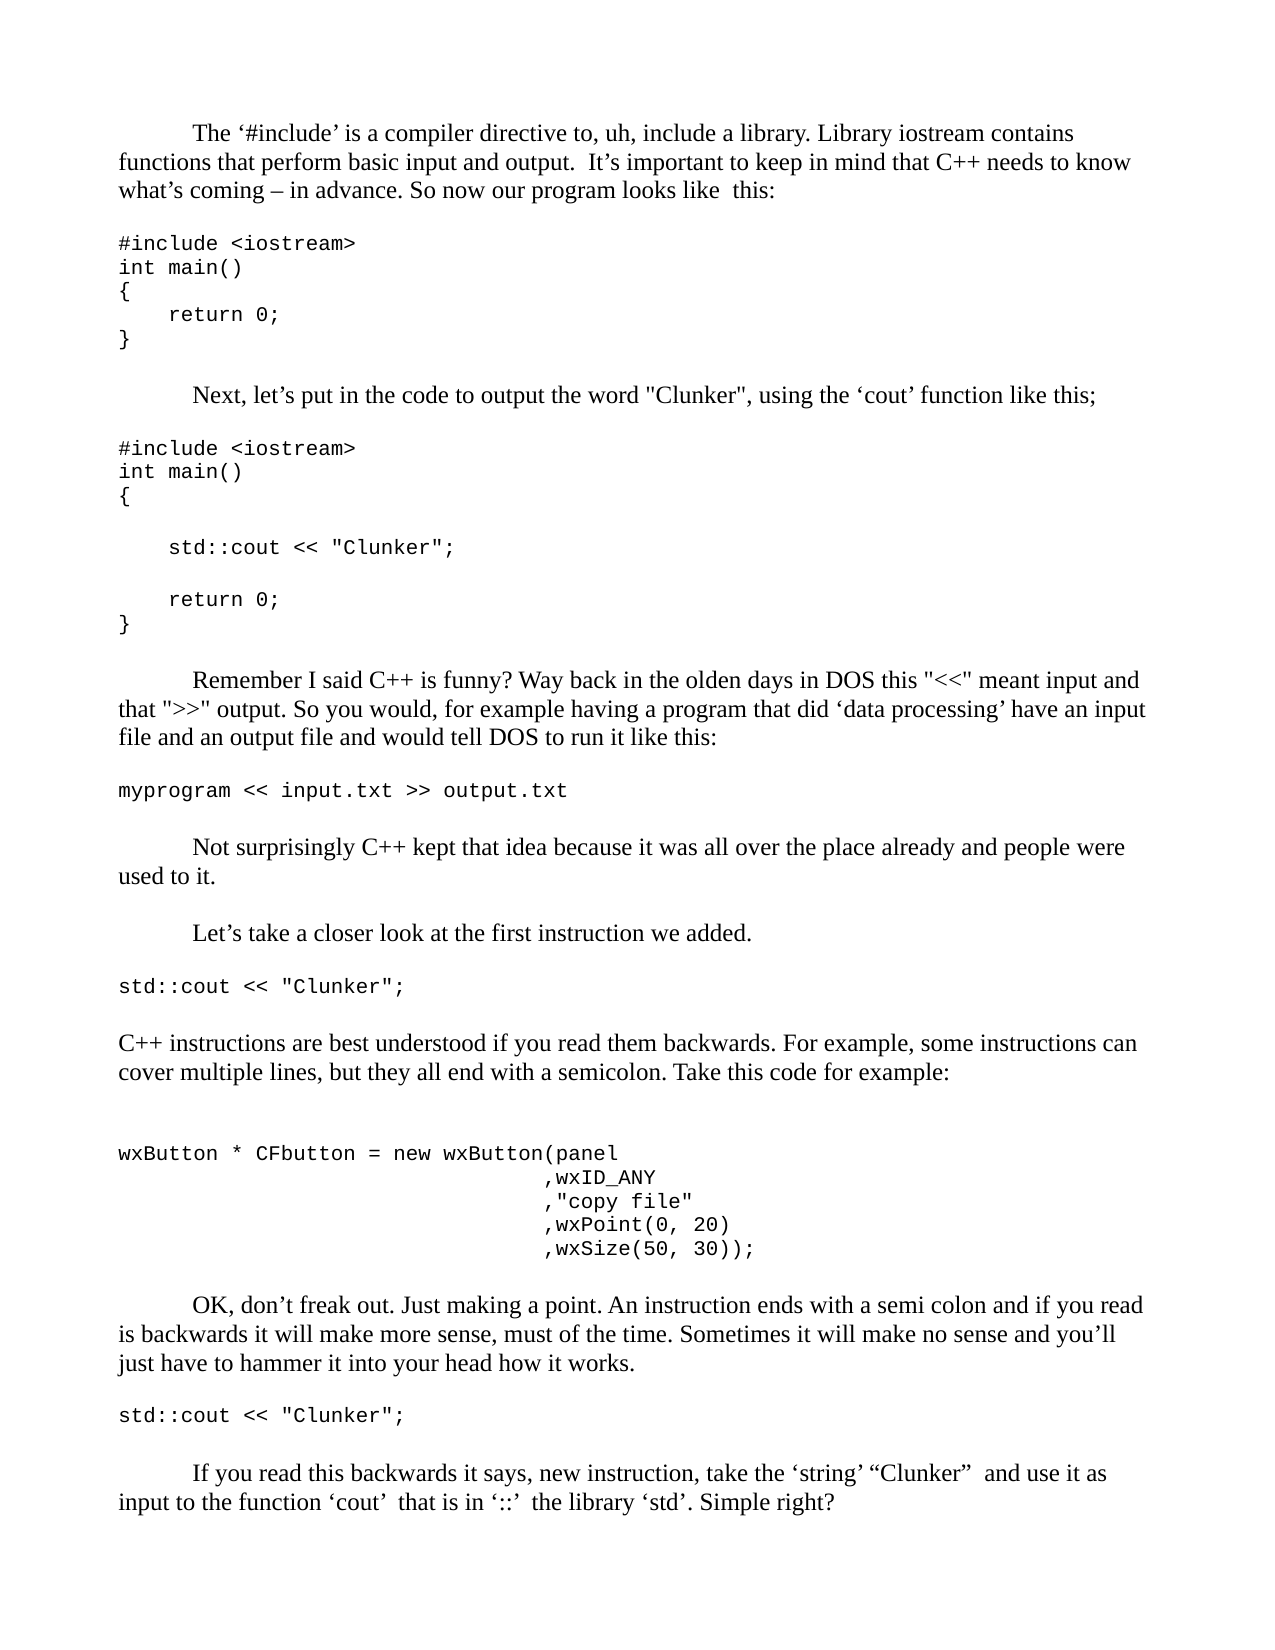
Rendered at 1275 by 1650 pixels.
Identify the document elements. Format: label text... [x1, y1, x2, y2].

text myprogram << input.txt >> output.txt [118, 780, 1157, 803]
text wxButton * CFbutton = new wxButton(panel [118, 1143, 1157, 1167]
text { [118, 280, 1157, 304]
text ,wxID_ANY [118, 1167, 1157, 1191]
text #include <iostream> [118, 438, 1157, 461]
text } [118, 612, 1157, 636]
text ,"copy file" [118, 1191, 1157, 1214]
text { [118, 485, 1157, 508]
text std::cout << "Clunker"; [118, 976, 1157, 1000]
text OK, don’t freak out. Just making a point. An instruction ends with a semi colon and if you read is backwards it will make more sense, must of the time. Sometimes it will make no sense and you’ll just have to hammer it into your head how it works. [118, 1290, 1157, 1377]
text Not surprisingly C++ kept that idea because it was all over the place already and people were used to it. [118, 832, 1157, 890]
text ,wxPoint(0, 20) [118, 1214, 1157, 1238]
text The ‘#include’ is a compiler directive to, uh, include a library. Library iostream contains functions that perform basic input and output. It’s important to keep in mind that C++ needs to know what’s coming – in advance. So now our program looks like this: [118, 118, 1157, 204]
text std::cout << "Clunker"; [118, 1405, 1157, 1429]
text std::cout << "Clunker"; [118, 537, 1157, 561]
text return 0; [118, 304, 1157, 328]
text int main() [118, 461, 1157, 485]
text ,wxSize(50, 30)); [118, 1238, 1157, 1262]
text Let’s take a closer look at the first instruction we added. [118, 918, 1157, 947]
text #include <iostream> [118, 233, 1157, 257]
text Remember I said C++ is funny? Way back in the olden days in DOS this "<<" meant input and that ">>" output. So you would, for example having a program that did ‘data processing’ have an input file and an output file and would tell DOS to run it like this: [118, 665, 1157, 751]
text return 0; [118, 589, 1157, 612]
text Next, let’s put in the code to output the word "Clunker", using the ‘cout’ function like this; [118, 380, 1157, 409]
text int main() [118, 257, 1157, 280]
text C++ instructions are best understood if you read them backwards. For example, some instructions can cover multiple lines, but they all end with a semicolon. Take this code for example: [118, 1028, 1157, 1086]
text If you read this backwards it says, new instruction, take the ‘string’ “Clunker” and use it as input to the function ‘cout’ that is in ‘::’ the library ‘std’. Simple right? [118, 1458, 1157, 1515]
text } [118, 328, 1157, 351]
